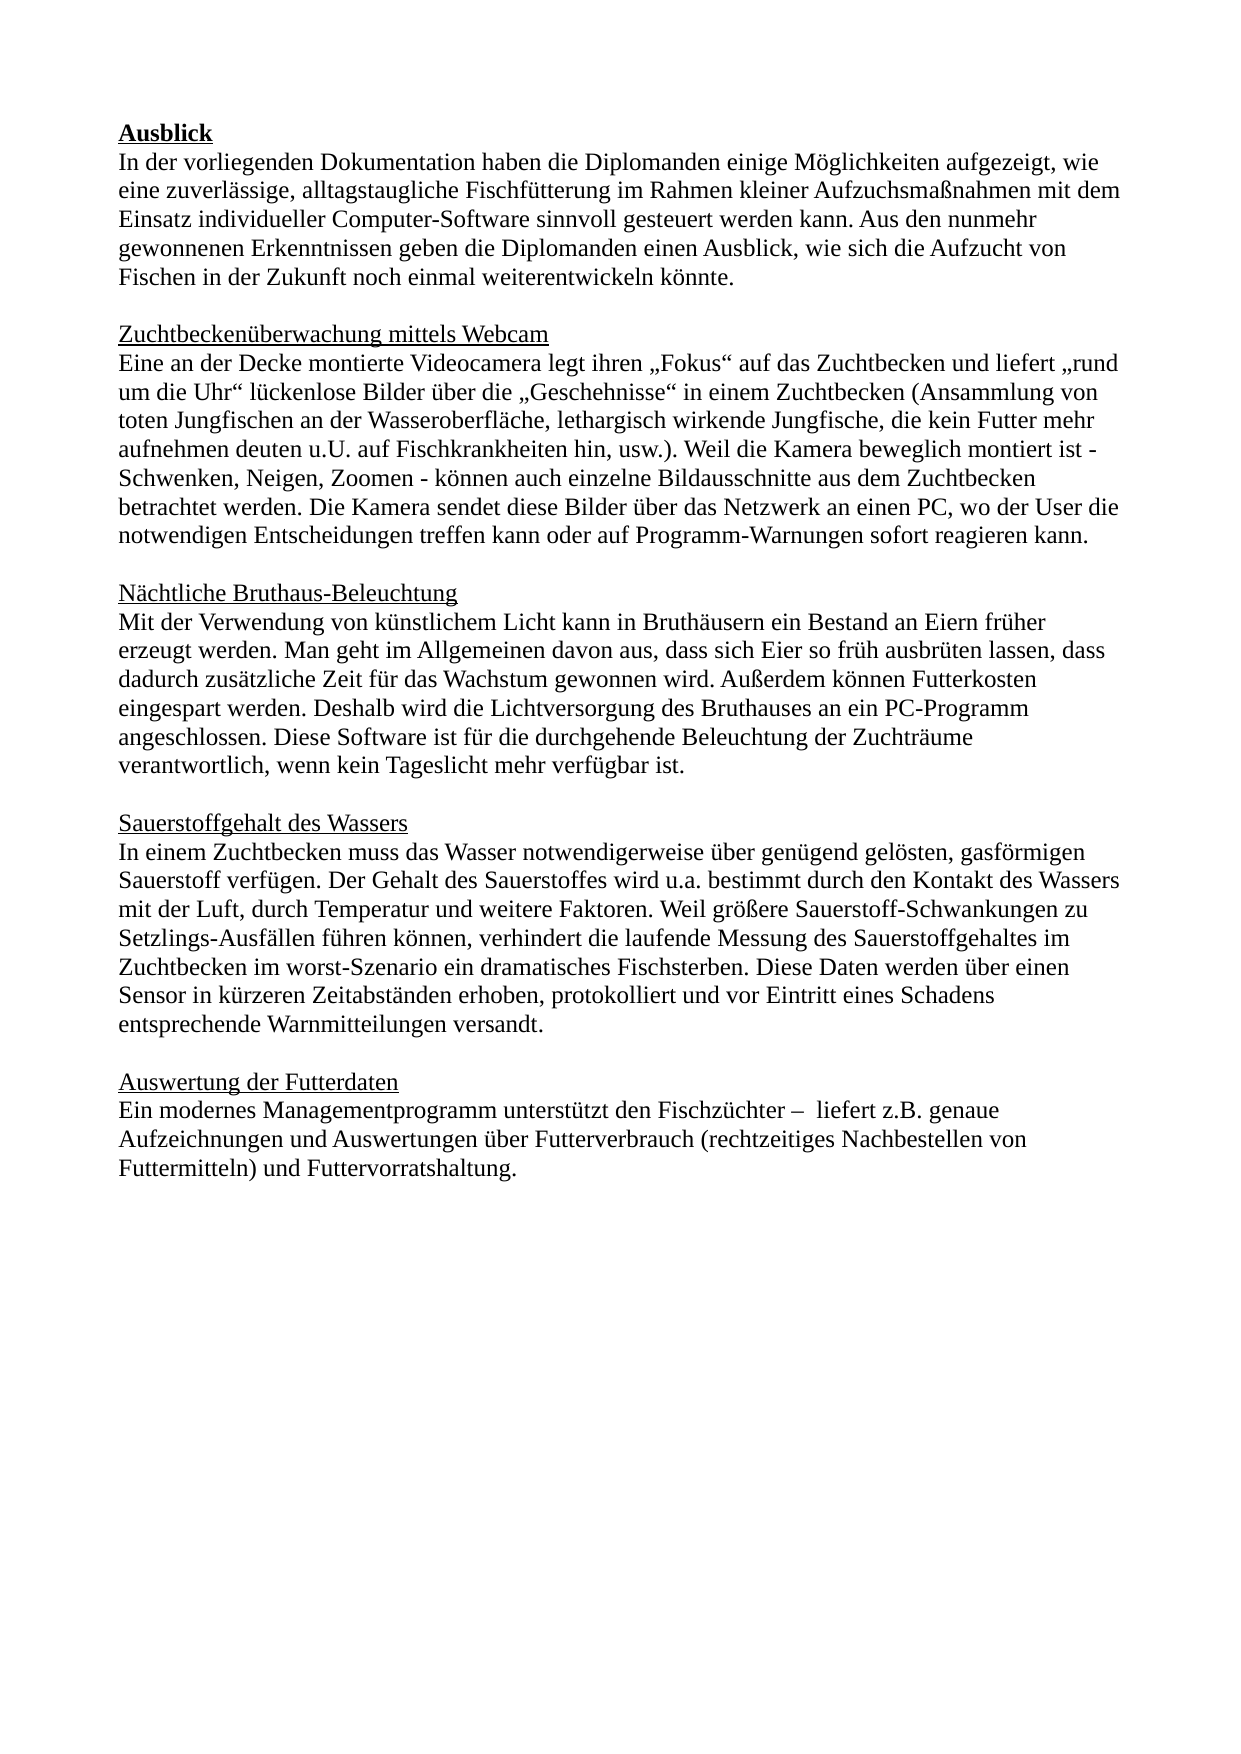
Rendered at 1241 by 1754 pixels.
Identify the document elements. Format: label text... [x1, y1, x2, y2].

text Nächtliche Bruthaus-Beleuchtung [118, 578, 1122, 607]
text Sauerstoffgehalt des Wassers [118, 808, 1122, 837]
text Zuchtbeckenüberwachung mittels Webcam [118, 319, 1122, 348]
text In einem Zuchtbecken muss das Wasser notwendigerweise über genügend gelösten, gasförmigen Sauerstoff verfügen. Der Gehalt des Sauerstoffes wird u.a. bestimmt durch den Kontakt des Wassers mit der Luft, durch Temperatur und weitere Faktoren. Weil größere Sauerstoff-Schwankungen zu Setzlings-Ausfällen führen können, verhindert die laufende Messung des Sauerstoffgehaltes im Zuchtbecken im worst-Szenario ein dramatisches Fischsterben. Diese Daten werden über einen Sensor in kürzeren Zeitabständen erhoben, protokolliert und vor Eintritt eines Schadens entsprechende Warnmitteilungen versandt. [118, 837, 1122, 1038]
text Ausblick [118, 118, 1122, 147]
text Ein modernes Managementprogramm unterstützt den Fischzüchter – liefert z.B. genaue Aufzeichnungen und Auswertungen über Futterverbrauch (rechtzeitiges Nachbestellen von Futtermitteln) und Futtervorratshaltung. [118, 1096, 1122, 1182]
text Mit der Verwendung von künstlichem Licht kann in Bruthäusern ein Bestand an Eiern früher erzeugt werden. Man geht im Allgemeinen davon aus, dass sich Eier so früh ausbrüten lassen, dass dadurch zusätzliche Zeit für das Wachstum gewonnen wird. Außerdem können Futterkosten eingespart werden. Deshalb wird die Lichtversorgung des Bruthauses an ein PC-Programm angeschlossen. Diese Software ist für die durchgehende Beleuchtung der Zuchträume verantwortlich, wenn kein Tageslicht mehr verfügbar ist. [118, 607, 1122, 779]
text In der vorliegenden Dokumentation haben die Diplomanden einige Möglichkeiten aufgezeigt, wie eine zuverlässige, alltagstaugliche Fischfütterung im Rahmen kleiner Aufzuchsmaßnahmen mit dem Einsatz individueller Computer-Software sinnvoll gesteuert werden kann. Aus den nunmehr gewonnenen Erkenntnissen geben die Diplomanden einen Ausblick, wie sich die Aufzucht von Fischen in der Zukunft noch einmal weiterentwickeln könnte. [118, 147, 1122, 291]
text Auswertung der Futterdaten [118, 1067, 1122, 1096]
text Eine an der Decke montierte Videocamera legt ihren „Fokus“ auf das Zuchtbecken und liefert „rund um die Uhr“ lückenlose Bilder über die „Geschehnisse“ in einem Zuchtbecken (Ansammlung von toten Jungfischen an der Wasseroberfläche, lethargisch wirkende Jungfische, die kein Futter mehr aufnehmen deuten u.U. auf Fischkrankheiten hin, usw.). Weil die Kamera beweglich montiert ist - Schwenken, Neigen, Zoomen - können auch einzelne Bildausschnitte aus dem Zuchtbecken betrachtet werden. Die Kamera sendet diese Bilder über das Netzwerk an einen PC, wo der User die notwendigen Entscheidungen treffen kann oder auf Programm-Warnungen sofort reagieren kann. [118, 348, 1122, 549]
